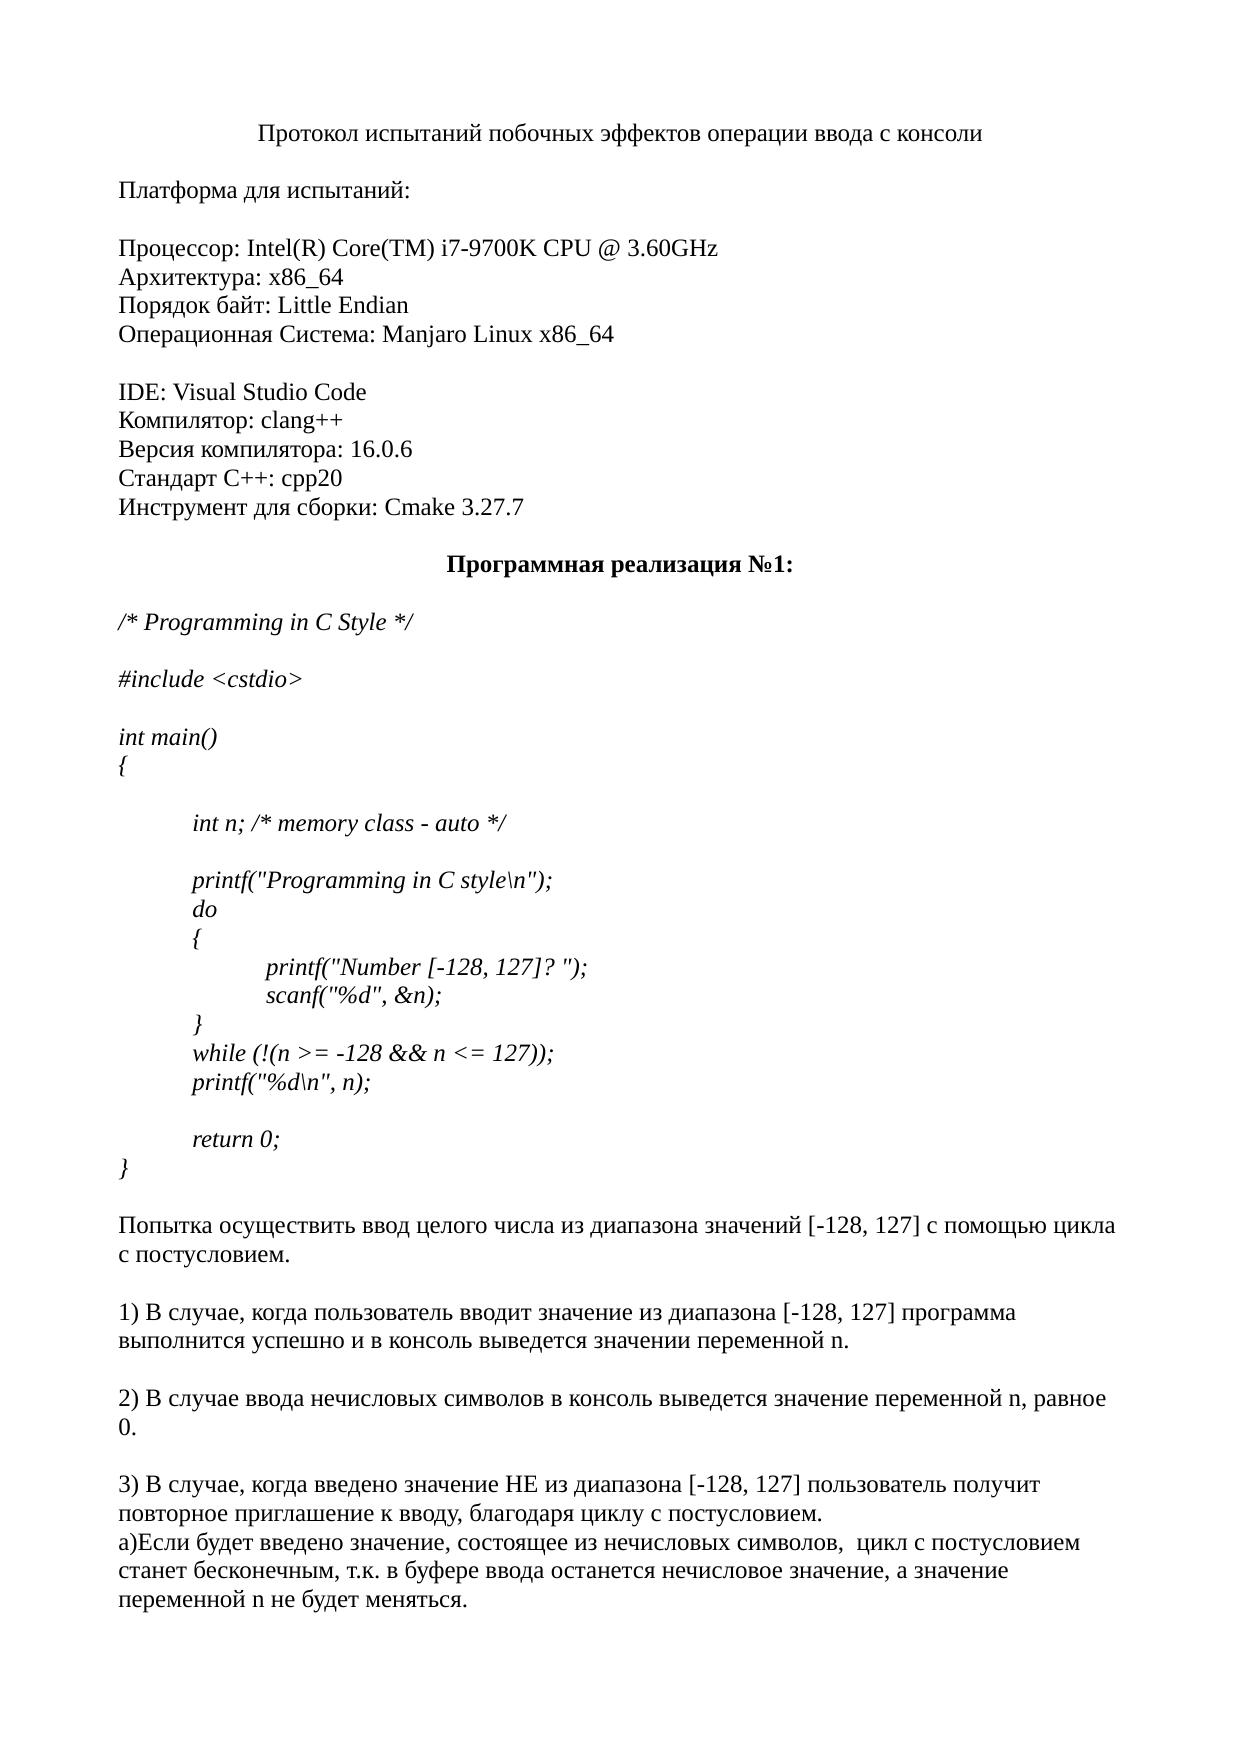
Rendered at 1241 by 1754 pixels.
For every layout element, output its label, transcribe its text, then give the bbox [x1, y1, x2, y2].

text Стандарт C++: cpp20 [118, 463, 1122, 492]
text Инструмент для сборки: Cmake 3.27.7 [118, 492, 1122, 521]
text printf("Programming in C style\n"); [118, 866, 1122, 894]
text printf("%d\n", n); [118, 1067, 1122, 1096]
text Платформа для испытаний: [118, 176, 1122, 204]
text #include <cstdio> [118, 664, 1122, 693]
text Версия компилятора: 16.0.6 [118, 434, 1122, 463]
text Архитектура: x86_64 [118, 262, 1122, 291]
text } [118, 1153, 1122, 1182]
text а)Если будет введено значение, состоящее из нечисловых символов, цикл с постусловием станет бесконечным, т.к. в буфере ввода останется нечисловое значение, а значение переменной n не будет меняться. [118, 1527, 1122, 1613]
text { [118, 923, 1122, 952]
text 2) В случае ввода нечисловых символов в консоль выведется значение переменной n, равное 0. [118, 1383, 1122, 1441]
text } [118, 1009, 1122, 1038]
text scanf("%d", &n); [118, 981, 1122, 1009]
text printf("Number [-128, 127]? "); [118, 952, 1122, 981]
text Порядок байт: Little Endian [118, 291, 1122, 319]
text 1) В случае, когда пользователь вводит значение из диапазона [-128, 127] программа выполнится успешно и в консоль выведется значении переменной n. [118, 1297, 1122, 1354]
text /* Programming in C Style */ [118, 607, 1122, 636]
text return 0; [118, 1124, 1122, 1153]
text { [118, 751, 1122, 779]
text Протокол испытаний побочных эффектов операции ввода с консоли [118, 118, 1122, 147]
text Процессор: Intel(R) Core(TM) i7-9700K CPU @ 3.60GHz [118, 233, 1122, 262]
text do [118, 894, 1122, 923]
text Попытка осуществить ввод целого числа из диапазона значений [-128, 127] с помощью цикла с постусловием. [118, 1211, 1122, 1268]
text int n; /* memory class - auto */ [118, 808, 1122, 837]
text Операционная Система: Manjaro Linux x86_64 [118, 319, 1122, 348]
text while (!(n >= -128 && n <= 127)); [118, 1038, 1122, 1067]
text IDE: Visual Studio Code [118, 377, 1122, 406]
text int main() [118, 722, 1122, 751]
text 3) В случае, когда введено значение НЕ из диапазона [-128, 127] пользователь получит повторное приглашение к вводу, благодаря циклу с постусловием. [118, 1469, 1122, 1527]
text Компилятор: сlang++ [118, 406, 1122, 434]
text Программная реализация №1: [118, 549, 1122, 578]
